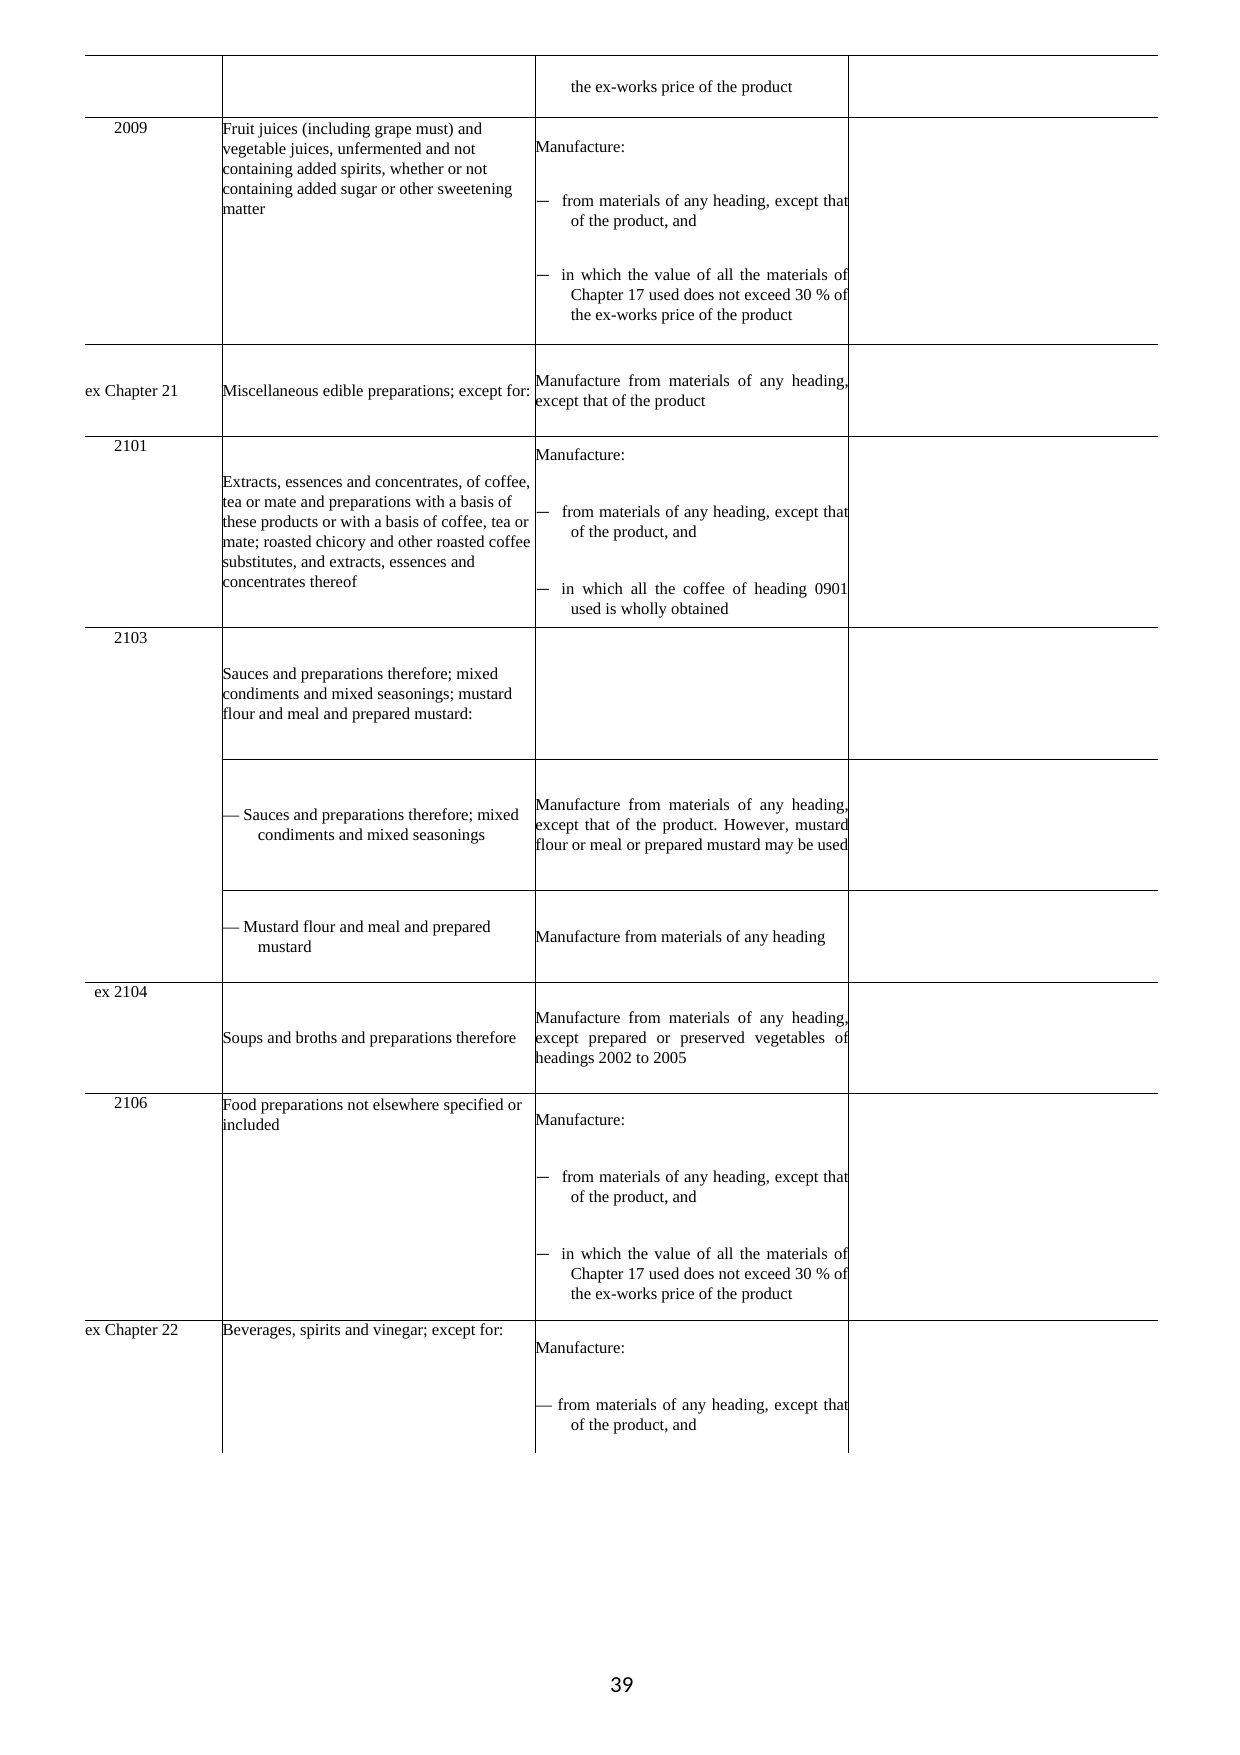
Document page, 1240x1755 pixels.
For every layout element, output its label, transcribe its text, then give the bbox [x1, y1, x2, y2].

table_cell [849, 118, 1158, 344]
table_cell 2106 [85, 1094, 222, 1320]
table_cell Food preparations not elsewhere specified or included [223, 1094, 535, 1320]
table_cell [223, 56, 535, 117]
table_cell Soups and broths and preparations therefore [223, 983, 535, 1093]
table_cell Manufacture: — from materials of any heading, except that of the product, and [536, 1321, 848, 1452]
table_cell [849, 56, 1158, 117]
table_cell [849, 1094, 1158, 1320]
table_cell [849, 628, 1158, 759]
table_cell [85, 56, 222, 117]
table_cell Fruit juices (including grape must) and vegetable juices, unfermented and not containing added spirits, whether or not containing added sugar or other sweetening matter [223, 118, 535, 344]
table_cell Sauces and preparations therefore; mixed condiments and mixed seasonings; mustard flour and meal and prepared mustard: [223, 628, 535, 759]
table_cell Extracts, essences and concentrates, of coffee, tea or mate and preparations with a basis of these products or with a basis of coffee, tea or mate; roasted chicory and other roasted coffee substitutes, and extracts, essences and concentrates thereof [223, 437, 535, 627]
table_cell Manufacture from materials of any heading [536, 891, 848, 982]
table_cell Manufacture: from materials of any heading, except that of the product, and in which the value of all the materials of Chapter 17 used does not exceed 30 % of the ex-works price of the product [536, 118, 848, 344]
table_cell — Sauces and preparations therefore; mixed condiments and mixed seasonings [223, 760, 535, 890]
table_cell [849, 891, 1158, 982]
table_cell Manufacture from materials of any heading, except prepared or preserved vegetables of headings 2002 to 2005 [536, 983, 848, 1093]
table_cell 2103 [85, 628, 222, 982]
table_cell [849, 437, 1158, 627]
table_cell ex Chapter 21 [85, 345, 222, 436]
table_cell 2009 [85, 118, 222, 344]
table_cell [536, 628, 848, 759]
table_cell [849, 983, 1158, 1093]
table_cell Manufacture from materials of any heading, except that of the product [536, 345, 848, 436]
table_cell ex 2104 [85, 983, 222, 1093]
table_cell Beverages, spirits and vinegar; except for: [223, 1321, 535, 1452]
table_cell ex Chapter 22 [85, 1321, 222, 1452]
table_cell Miscellaneous edible preparations; except for: [223, 345, 535, 436]
table_cell [849, 760, 1158, 890]
table_cell 2101 [85, 437, 222, 627]
table_cell the ex-works price of the product [536, 56, 848, 117]
table_cell — Mustard flour and meal and prepared mustard [223, 891, 535, 982]
table_cell Manufacture: from materials of any heading, except that of the product, and in which the value of all the materials of Chapter 17 used does not exceed 30 % of the ex-works price of the product [536, 1094, 848, 1320]
table_cell Manufacture from materials of any heading, except that of the product. However, mustard flour or meal or prepared mustard may be used [536, 760, 848, 890]
table_cell [849, 345, 1158, 436]
table_cell Manufacture: from materials of any heading, except that of the product, and in which all the coffee of heading 0901 used is wholly obtained [536, 437, 848, 627]
table_cell [849, 1321, 1158, 1452]
